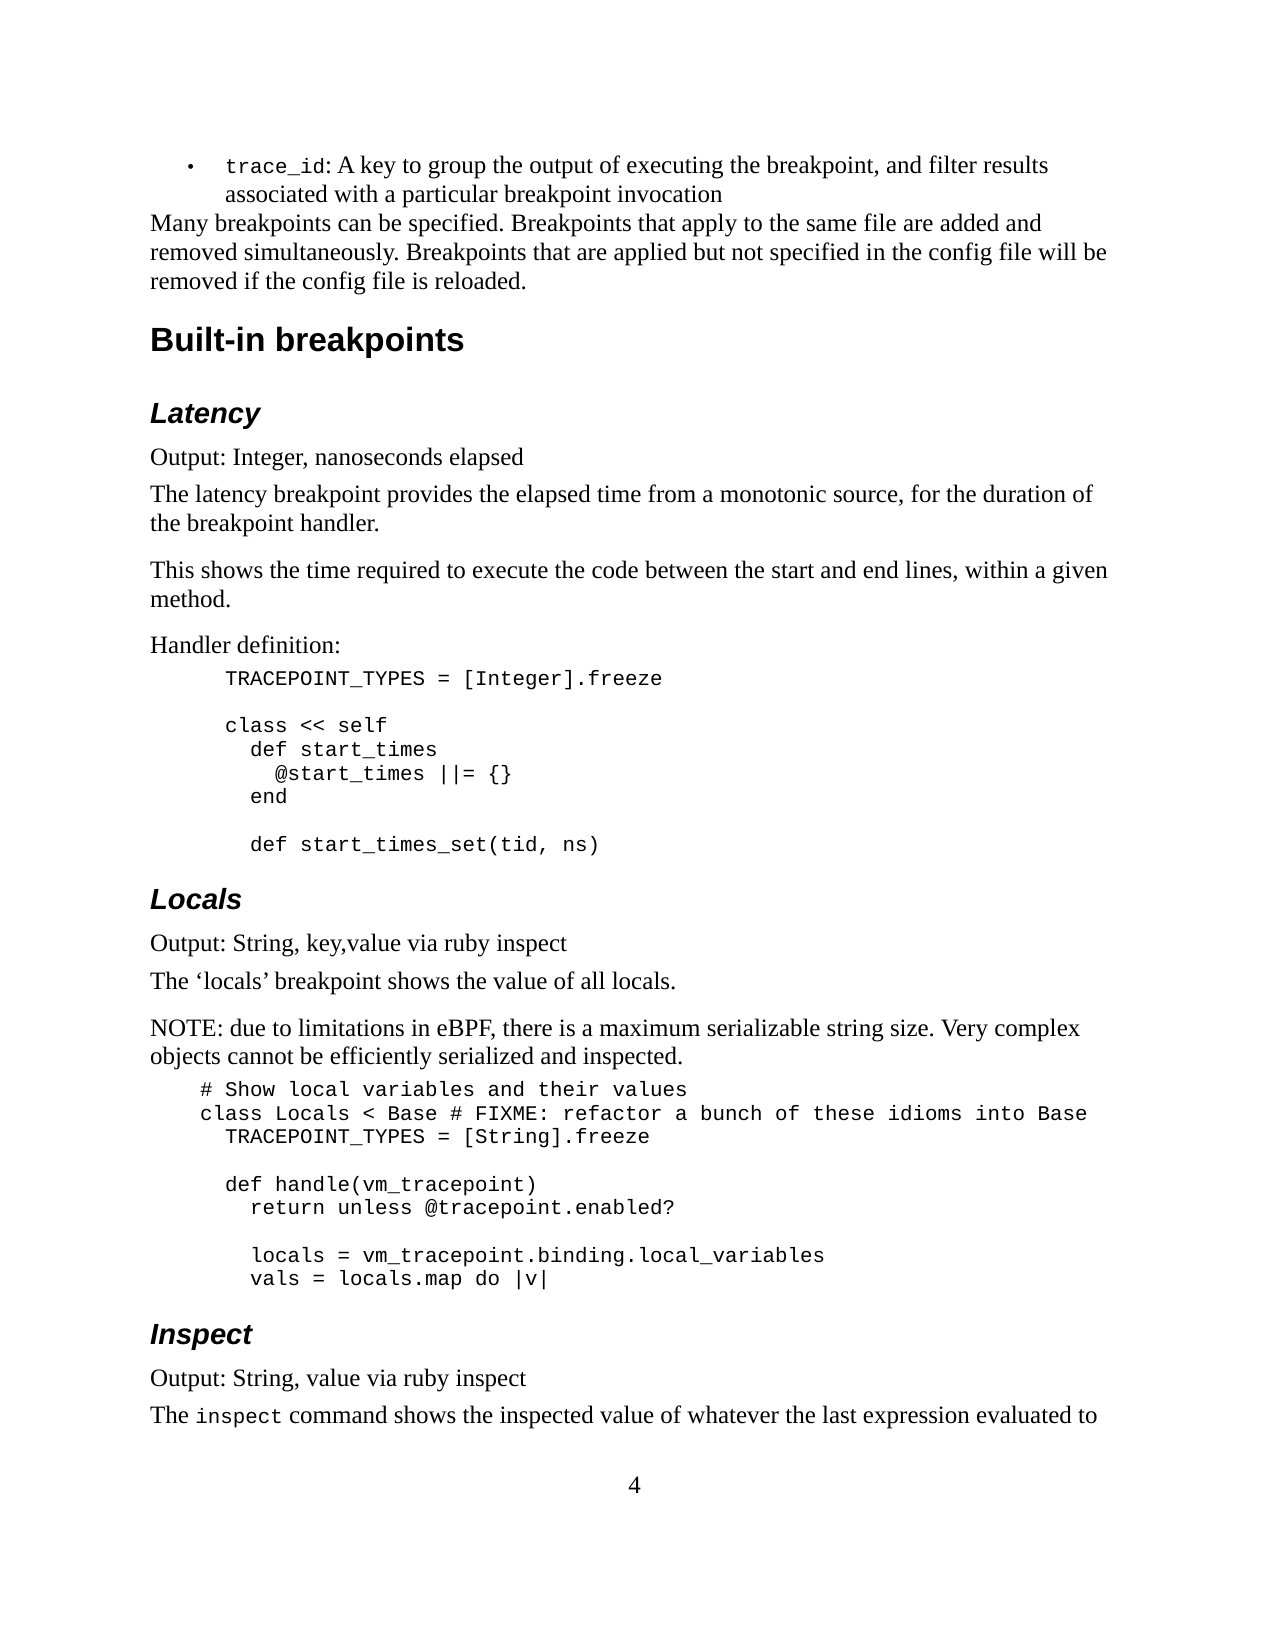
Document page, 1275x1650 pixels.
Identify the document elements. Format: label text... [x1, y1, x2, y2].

text Output: String, value via ruby inspect [150, 1363, 1125, 1392]
text This shows the time required to execute the code between the start and end lines, within a given method. [150, 555, 1125, 612]
text TRACEPOINT_TYPES = [Integer].freeze [150, 668, 1125, 692]
text vals = locals.map do |v| [150, 1268, 1125, 1292]
text return unless @tracepoint.enabled? [150, 1197, 1125, 1221]
text def handle(vm_tracepoint) [150, 1174, 1125, 1197]
text The latency breakpoint provides the elapsed time from a monotonic source, for the duration of the breakpoint handler. [150, 479, 1125, 537]
text def start_times [150, 739, 1125, 763]
text Many breakpoints can be specified. Breakpoints that apply to the same file are added and removed simultaneously. Breakpoints that are applied but not specified in the config file will be removed if the config file is reloaded. [150, 208, 1125, 294]
text # Show local variables and their values [150, 1079, 1125, 1103]
text The ‘locals’ breakpoint shows the value of all locals. [150, 966, 1125, 995]
text locals = vm_tracepoint.binding.local_variables [150, 1244, 1125, 1268]
subtitle Built-in breakpoints [150, 319, 1125, 358]
text Output: String, key,value via ruby inspect [150, 928, 1125, 957]
text NOTE: due to limitations in eBPF, there is a maximum serializable string size. Very complex objects cannot be efficiently serialized and inspected. [150, 1013, 1125, 1070]
subtitle Inspect [150, 1317, 1125, 1350]
text The inspect command shows the inspected value of whatever the last expression evaluated to [150, 1401, 1125, 1430]
subtitle Locals [150, 882, 1125, 916]
text def start_times_set(tid, ns) [150, 833, 1125, 857]
text TRACEPOINT_TYPES = [String].freeze [150, 1126, 1125, 1150]
text end [150, 786, 1125, 810]
text @start_times ||= {} [150, 763, 1125, 786]
text class << self [150, 715, 1125, 739]
text Handler definition: [150, 630, 1125, 659]
subtitle Latency [150, 396, 1125, 429]
list trace_id: A key to group the output of executing the breakpoint, and filter results associated with a particular breakpoint invocation [187, 150, 1125, 208]
text class Locals < Base # FIXME: refactor a bunch of these idioms into Base [150, 1103, 1125, 1126]
text Output: Integer, nanoseconds elapsed [150, 442, 1125, 471]
